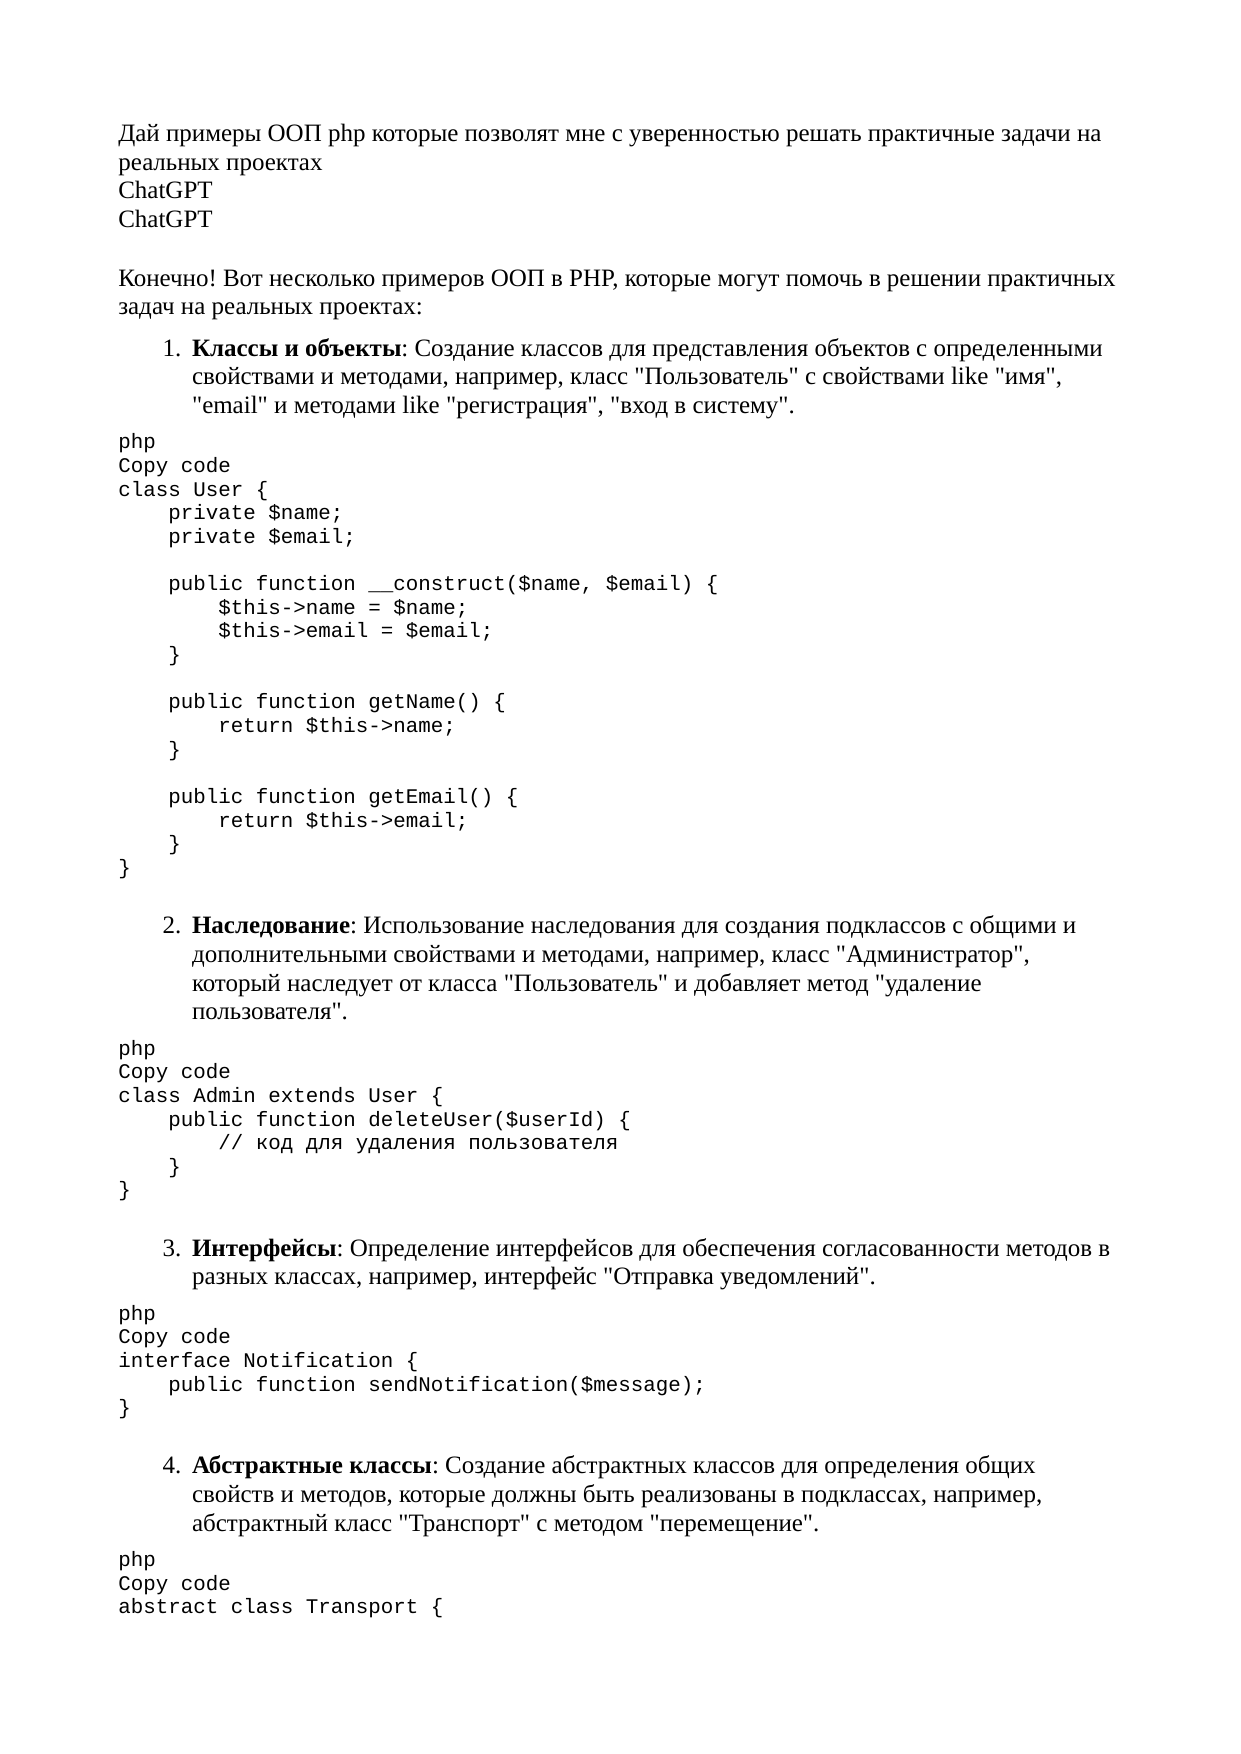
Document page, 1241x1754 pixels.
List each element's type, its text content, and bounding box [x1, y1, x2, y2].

text return $this->name; [118, 715, 1122, 739]
text Copy code [118, 1061, 1122, 1085]
text Copy code [118, 1326, 1122, 1350]
text } [118, 857, 1122, 881]
text } [118, 1156, 1122, 1179]
text interface Notification { [118, 1350, 1122, 1373]
text } [118, 644, 1122, 668]
text } [118, 1397, 1122, 1421]
text abstract class Transport { [118, 1596, 1122, 1620]
text public function getEmail() { [118, 786, 1122, 810]
text return $this->email; [118, 810, 1122, 833]
text private $name; [118, 502, 1122, 526]
text public function getName() { [118, 691, 1122, 715]
text class Admin extends User { [118, 1085, 1122, 1108]
text php [118, 431, 1122, 455]
text $this->email = $email; [118, 621, 1122, 644]
text public function __construct($name, $email) { [118, 573, 1122, 597]
text Copy code [118, 455, 1122, 479]
text public function deleteUser($userId) { [118, 1108, 1122, 1132]
text php [118, 1549, 1122, 1573]
text class User { [118, 479, 1122, 502]
text } [118, 833, 1122, 857]
list Наследование: Использование наследования для создания подклассов с общими и дополнительными свойствами и методами, например, класс "Администратор", который наследует от класса "Пользователь" и добавляет метод "удаление пользователя". [162, 910, 1122, 1025]
text // код для удаления пользователя [118, 1132, 1122, 1156]
text } [118, 1179, 1122, 1203]
text Конечно! Вот несколько примеров ООП в PHP, которые могут помочь в решении практичных задач на реальных проектах: [118, 263, 1122, 320]
text php [118, 1038, 1122, 1061]
text private $email; [118, 526, 1122, 549]
list Абстрактные классы: Создание абстрактных классов для определения общих свойств и методов, которые должны быть реализованы в подклассах, например, абстрактный класс "Транспорт" с методом "перемещение". [162, 1450, 1122, 1537]
text } [118, 739, 1122, 762]
text Copy code [118, 1573, 1122, 1596]
list Классы и объекты: Создание классов для представления объектов с определенными свойствами и методами, например, класс "Пользователь" с свойствами like "имя", "email" и методами like "регистрация", "вход в систему". [162, 333, 1122, 419]
text php [118, 1303, 1122, 1326]
text ChatGPT [118, 176, 1122, 204]
text public function sendNotification($message); [118, 1373, 1122, 1397]
text ChatGPT [118, 204, 1122, 233]
list Интерфейсы: Определение интерфейсов для обеспечения согласованности методов в разных классах, например, интерфейс "Отправка уведомлений". [162, 1233, 1122, 1290]
text $this->name = $name; [118, 597, 1122, 621]
text Дай примеры ООП php которые позволят мне с уверенностью решать практичные задачи на реальных проектах [118, 118, 1122, 176]
